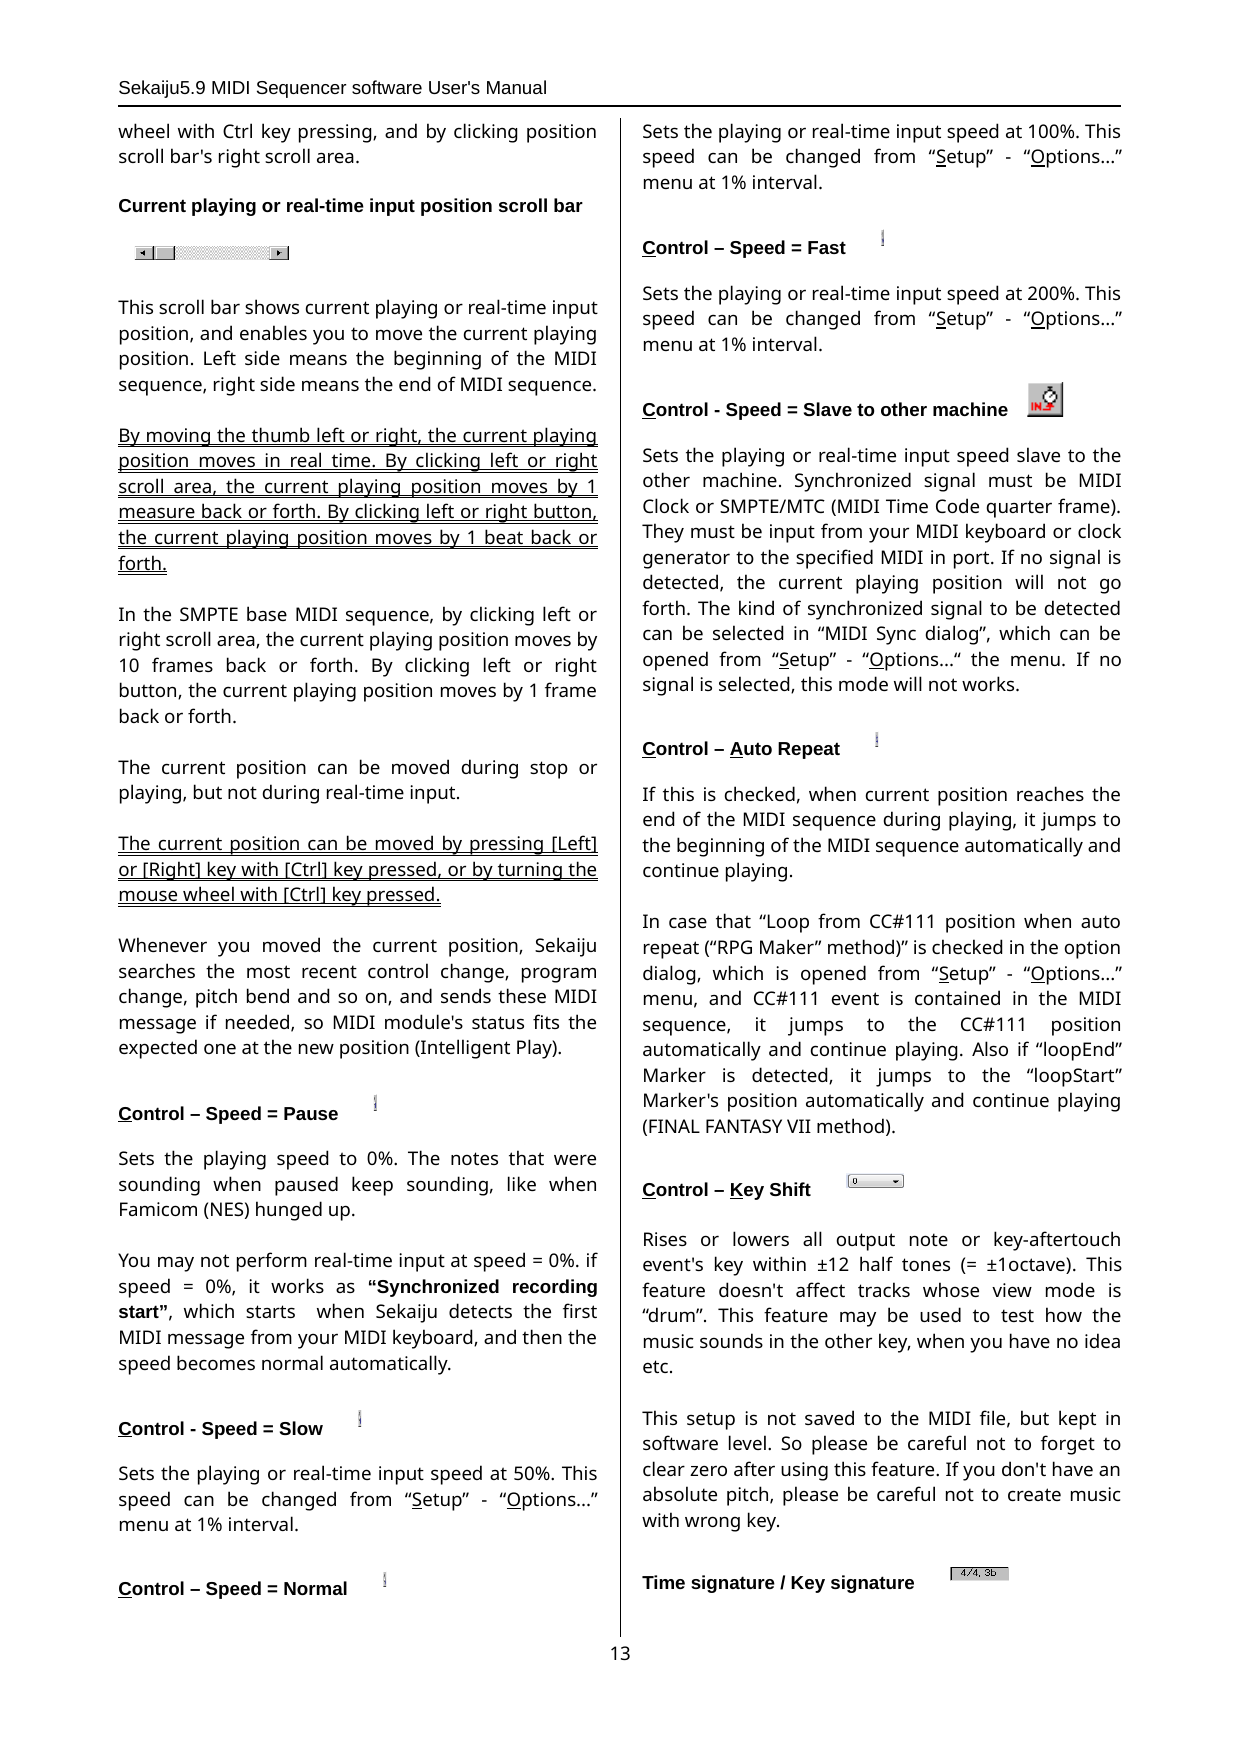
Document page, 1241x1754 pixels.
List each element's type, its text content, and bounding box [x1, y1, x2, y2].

text mouse wheel with [Ctrl] key pressed. [118, 881, 598, 907]
text Control – Speed = Pause [118, 1086, 598, 1124]
picture [383, 1571, 387, 1587]
text Sets the playing speed to 0%. The notes that were sounding when paused keep sounding, like when Famicom (NES) hunged up. [118, 1146, 598, 1222]
text Sets the playing or real-time input speed slave to the other machine. Synchronized signal must be MIDI Clock or SMPTE/MTC (MIDI Time Code quarter frame). They must be input from your MIDI keyboard or clock generator to the specified MIDI in port. If no signal is detected, the current playing position will not go forth. The kind of synchronized signal to be detected can be selected in “MIDI Sync dialog”, which can be opened from “Setup” - “Options...“ the menu. If no signal is selected, this mode will not works. [642, 442, 1122, 697]
text forth. [118, 549, 598, 575]
text Control – Speed = Normal [118, 1563, 598, 1599]
text wheel with Ctrl key pressing, and by clicking position scroll bar's right scroll area. [118, 118, 598, 169]
text or [Right] key with [Ctrl] key pressed, or by turning the [118, 856, 598, 878]
text Time signature / Key signature [642, 1558, 1122, 1593]
text Control - Speed = Slow [118, 1401, 598, 1439]
text Sets the playing or real-time input speed at 50%. This speed can be changed from “Setup” - “Options...” menu at 1% interval. [118, 1461, 598, 1537]
text Whenever you moved the current position, Sekaiju searches the most recent control change, program change, pitch bend and so on, and sends these MIDI message if needed, so MIDI module's status fits the expected one at the new position (Intelligent Play). [118, 933, 598, 1060]
text position moves in real time. By clicking left or right [118, 447, 598, 469]
text You may not perform real-time input at speed = 0%. if speed = 0%, it works as “Synchronized recording start”, which starts when Sekaiju detects the first MIDI message from your MIDI keyboard, and then the speed becomes normal automatically. [118, 1248, 598, 1375]
picture [950, 1567, 1011, 1581]
text This scroll bar shows current playing or real-time input position, and enables you to move the current playing position. Left side means the beginning of the MIDI sequence, right side means the end of MIDI sequence. [118, 294, 598, 397]
text Current playing or real-time input position scroll bar [118, 195, 598, 216]
text Control – Speed = Fast [642, 220, 1122, 258]
text This setup is not saved to the MIDI file, but kept in software level. So please be careful not to forget to clear zero after using this feature. If you don't have an absolute pitch, please be careful not to create music with wrong key. [642, 1405, 1122, 1532]
picture [1027, 382, 1064, 417]
text Control – Auto Repeat [642, 723, 1122, 759]
picture [358, 1410, 362, 1427]
text The current position can be moved during stop or playing, but not during real-time input. [118, 754, 598, 805]
text If this is checked, when current position reaches the end of the MIDI sequence during playing, it jumps to the beginning of the MIDI sequence automatically and continue playing. [642, 781, 1122, 883]
text the current playing position moves by 1 beat back or [118, 524, 598, 546]
text In case that “Loop from CC#111 position when auto repeat (“RPG Maker” method)” is checked in the option dialog, which is opened from “Setup” - “Options...” menu, and CC#111 event is contained in the MIDI sequence, it jumps to the CC#111 position automatically and continue playing. Also if “loopEnd” Marker is detected, it jumps to the “loopStart” Marker's position automatically and continue playing (FINAL FANTASY VII method). [642, 909, 1122, 1138]
text By moving the thumb left or right, the current playing [118, 422, 598, 444]
text Sets the playing or real-time input speed at 100%. This speed can be changed from “Setup” - “Options...” menu at 1% interval. [642, 118, 1122, 195]
text scroll area, the current playing position moves by 1 [118, 473, 598, 495]
picture [875, 731, 879, 747]
text In the SMPTE base MIDI sequence, by clicking left or right scroll area, the current playing position moves by 10 frames back or forth. By clicking left or right button, the current playing position moves by 1 frame back or forth. [118, 601, 598, 728]
text Rises or lowers all output note or key-aftertouch event's key within ±12 half tones (= ±1octave). This feature doesn't affect tracks whose view mode is “drum”. This feature may be used to test how the music sounds in the other key, when you have no idea etc. [642, 1226, 1122, 1379]
picture [373, 1094, 377, 1111]
picture [134, 246, 289, 260]
text Control – Key Shift [642, 1164, 1122, 1201]
text The current position can be moved by pressing [Left] [118, 831, 598, 852]
text measure back or forth. By clicking left or right button, [118, 498, 598, 520]
text Control - Speed = Slave to other machine [642, 382, 1122, 421]
text Sets the playing or real-time input speed at 200%. This speed can be changed from “Setup” - “Options...” menu at 1% interval. [642, 280, 1122, 357]
